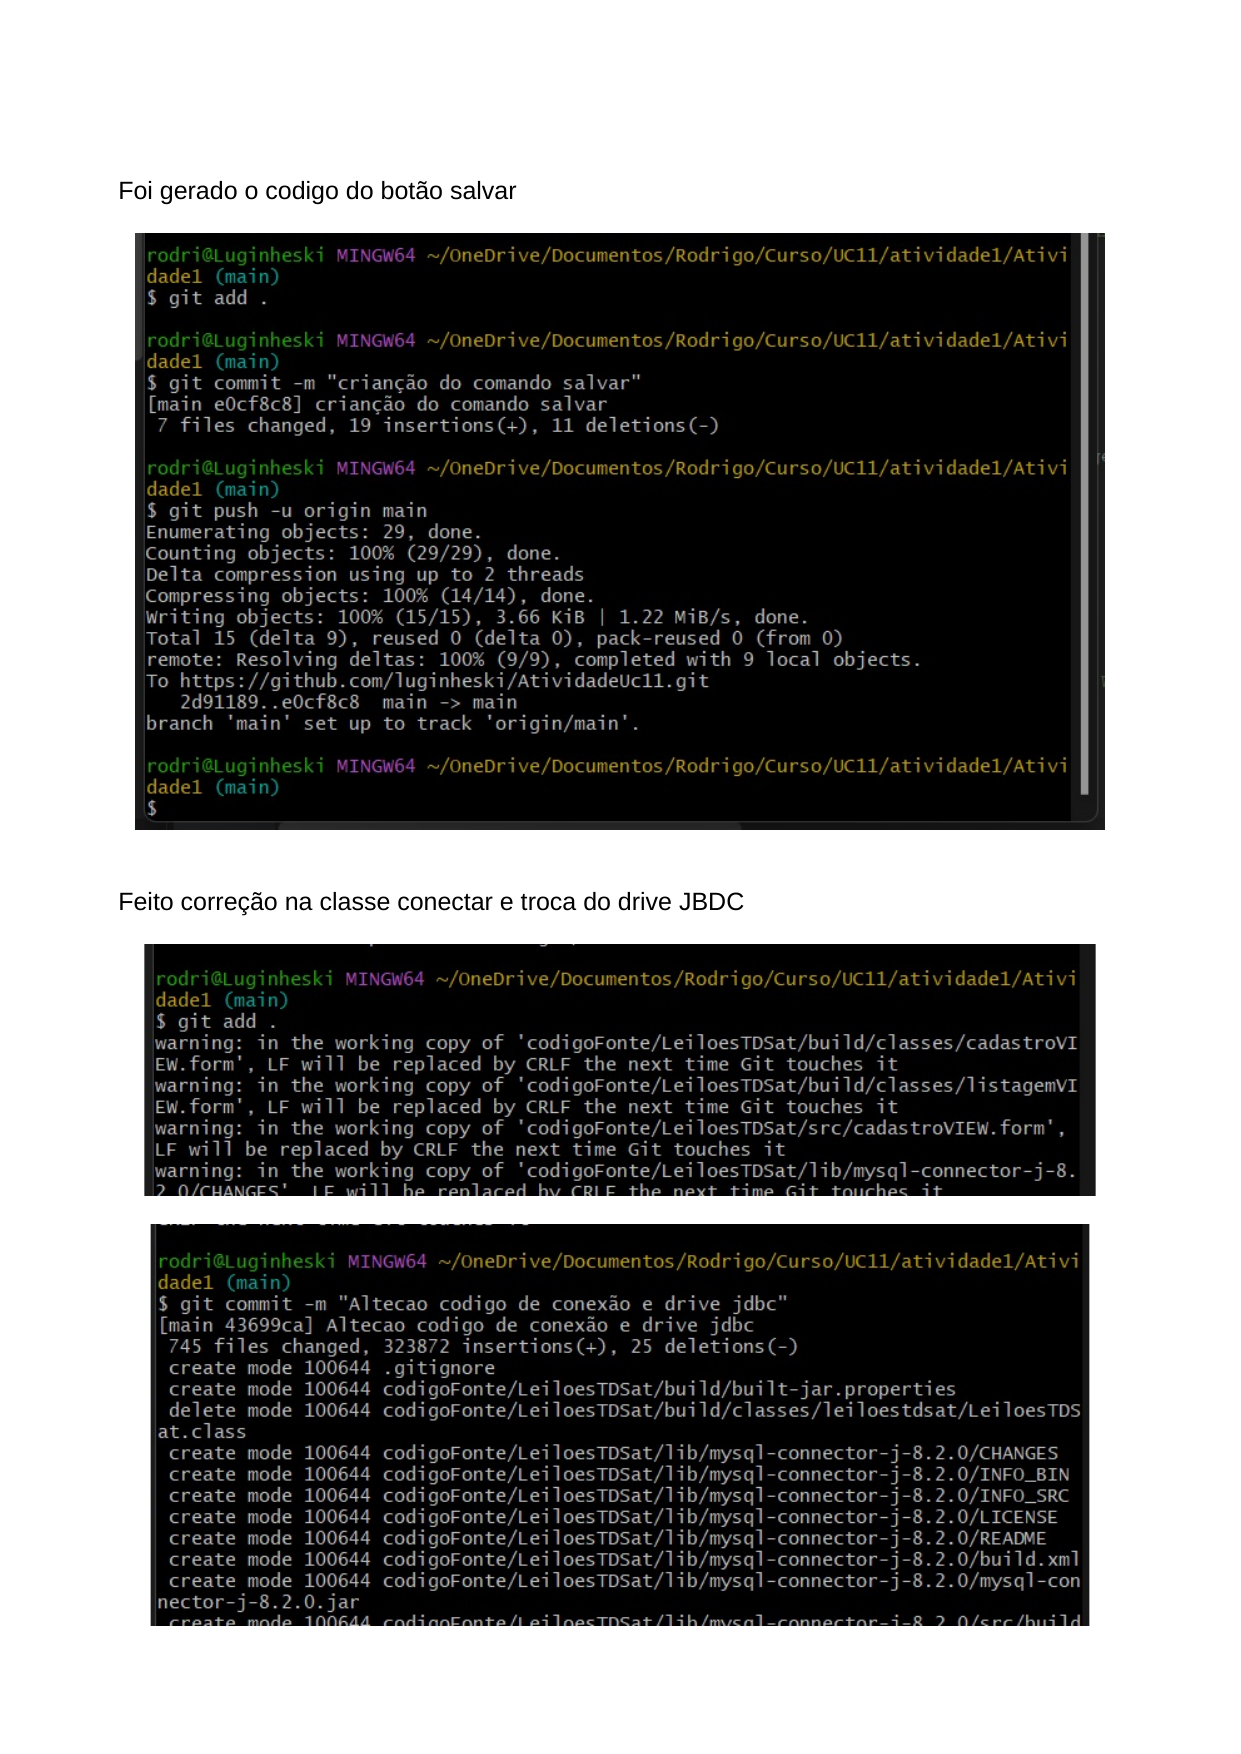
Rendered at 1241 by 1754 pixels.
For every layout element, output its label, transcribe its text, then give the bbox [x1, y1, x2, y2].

text Feito correção na classe conectar e troca do drive JBDC [118, 887, 1122, 916]
picture [135, 233, 1105, 830]
picture [144, 944, 1096, 1196]
text Foi gerado o codigo do botão salvar [118, 176, 1122, 204]
picture [150, 1224, 1090, 1626]
